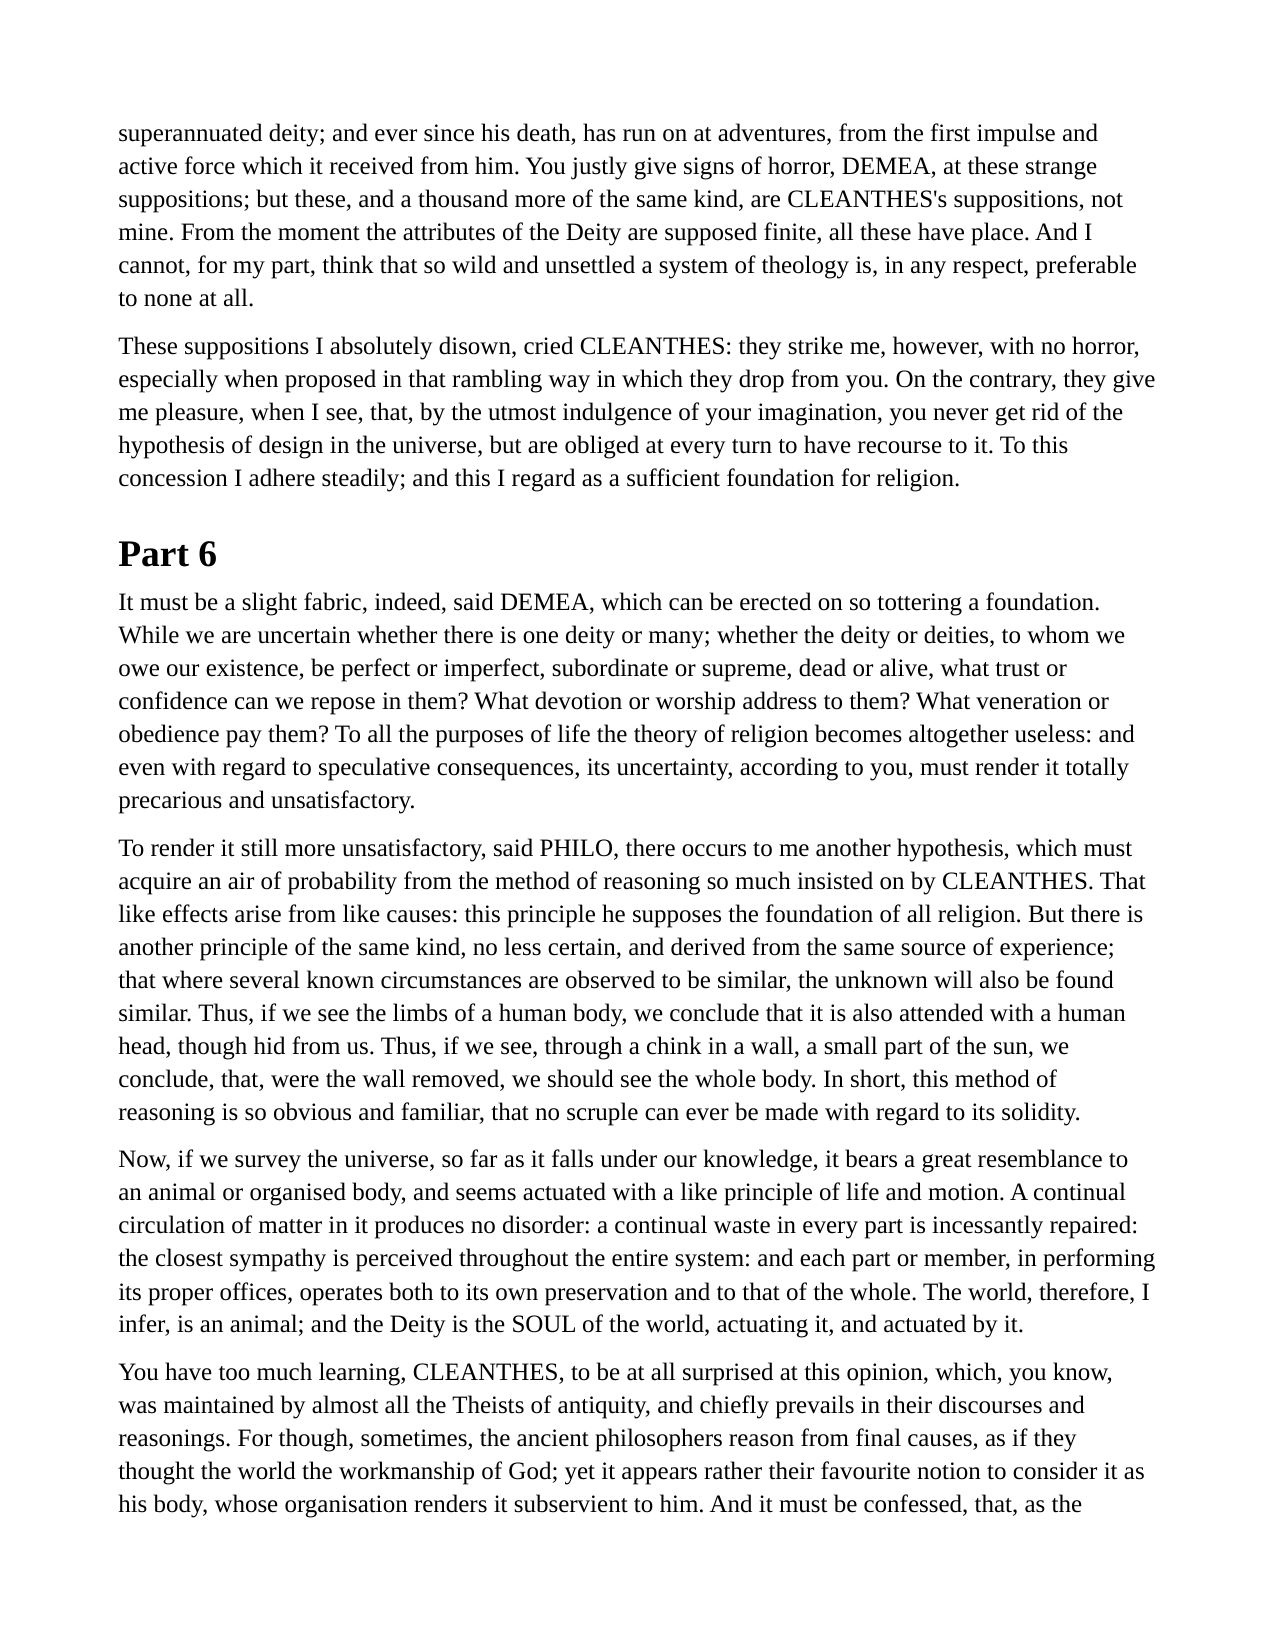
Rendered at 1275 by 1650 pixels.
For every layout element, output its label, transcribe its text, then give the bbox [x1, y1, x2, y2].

text These suppositions I absolutely disown, cried CLEANTHES: they strike me, however, with no horror, especially when proposed in that rambling way in which they drop from you. On the contrary, they give me pleasure, when I see, that, by the utmost indulgence of your imagination, you never get rid of the hypothesis of design in the universe, but are obliged at every turn to have recourse to it. To this concession I adhere steadily; and this I regard as a sufficient foundation for religion. [118, 331, 1157, 492]
text superannuated deity; and ever since his death, has run on at adventures, from the first impulse and active force which it received from him. You justly give signs of horror, DEMEA, at these strange suppositions; but these, and a thousand more of the same kind, are CLEANTHES's suppositions, not mine. From the moment the attributes of the Deity are supposed finite, all these have place. And I cannot, for my part, think that so wild and unsettled a system of theology is, in any respect, preferable to none at all. [118, 118, 1157, 312]
text Now, if we survey the universe, so far as it falls under our knowledge, it bears a great resemblance to an animal or organised body, and seems actuated with a like principle of life and motion. A continual circulation of matter in it produces no disorder: a continual waste in every part is incessantly repaired: the closest sympathy is perceived throughout the entire system: and each part or member, in performing its proper offices, operates both to its own preservation and to that of the whole. The world, therefore, I infer, is an animal; and the Deity is the SOUL of the world, actuating it, and actuated by it. [118, 1144, 1157, 1338]
text You have too much learning, CLEANTHES, to be at all surprised at this opinion, which, you know, was maintained by almost all the Theists of antiquity, and chiefly prevails in their discourses and reasonings. For though, sometimes, the ancient philosophers reason from final causes, as if they thought the world the workmanship of God; yet it appears rather their favourite notion to consider it as his body, whose organisation renders it subservient to him. And it must be confessed, that, as the [118, 1357, 1157, 1518]
subtitle Part 6 [118, 531, 1157, 574]
text To render it still more unsatisfactory, said PHILO, there occurs to me another hypothesis, which must acquire an air of probability from the method of reasoning so much insisted on by CLEANTHES. That like effects arise from like causes: this principle he supposes the foundation of all religion. But there is another principle of the same kind, no less certain, and derived from the same source of experience; that where several known circumstances are observed to be similar, the unknown will also be found similar. Thus, if we see the limbs of a human body, we conclude that it is also attended with a human head, though hid from us. Thus, if we see, through a chink in a wall, a small part of the sun, we conclude, that, were the wall removed, we should see the whole body. In short, this method of reasoning is so obvious and familiar, that no scruple can ever be made with regard to its solidity. [118, 833, 1157, 1126]
text It must be a slight fabric, indeed, said DEMEA, which can be erected on so tottering a foundation. While we are uncertain whether there is one deity or many; whether the deity or deities, to whom we owe our existence, be perfect or imperfect, subordinate or supreme, dead or alive, what trust or confidence can we repose in them? What devotion or worship address to them? What veneration or obedience pay them? To all the purposes of life the theory of religion becomes altogether useless: and even with regard to speculative consequences, its uncertainty, according to you, must render it totally precarious and unsatisfactory. [118, 587, 1157, 814]
